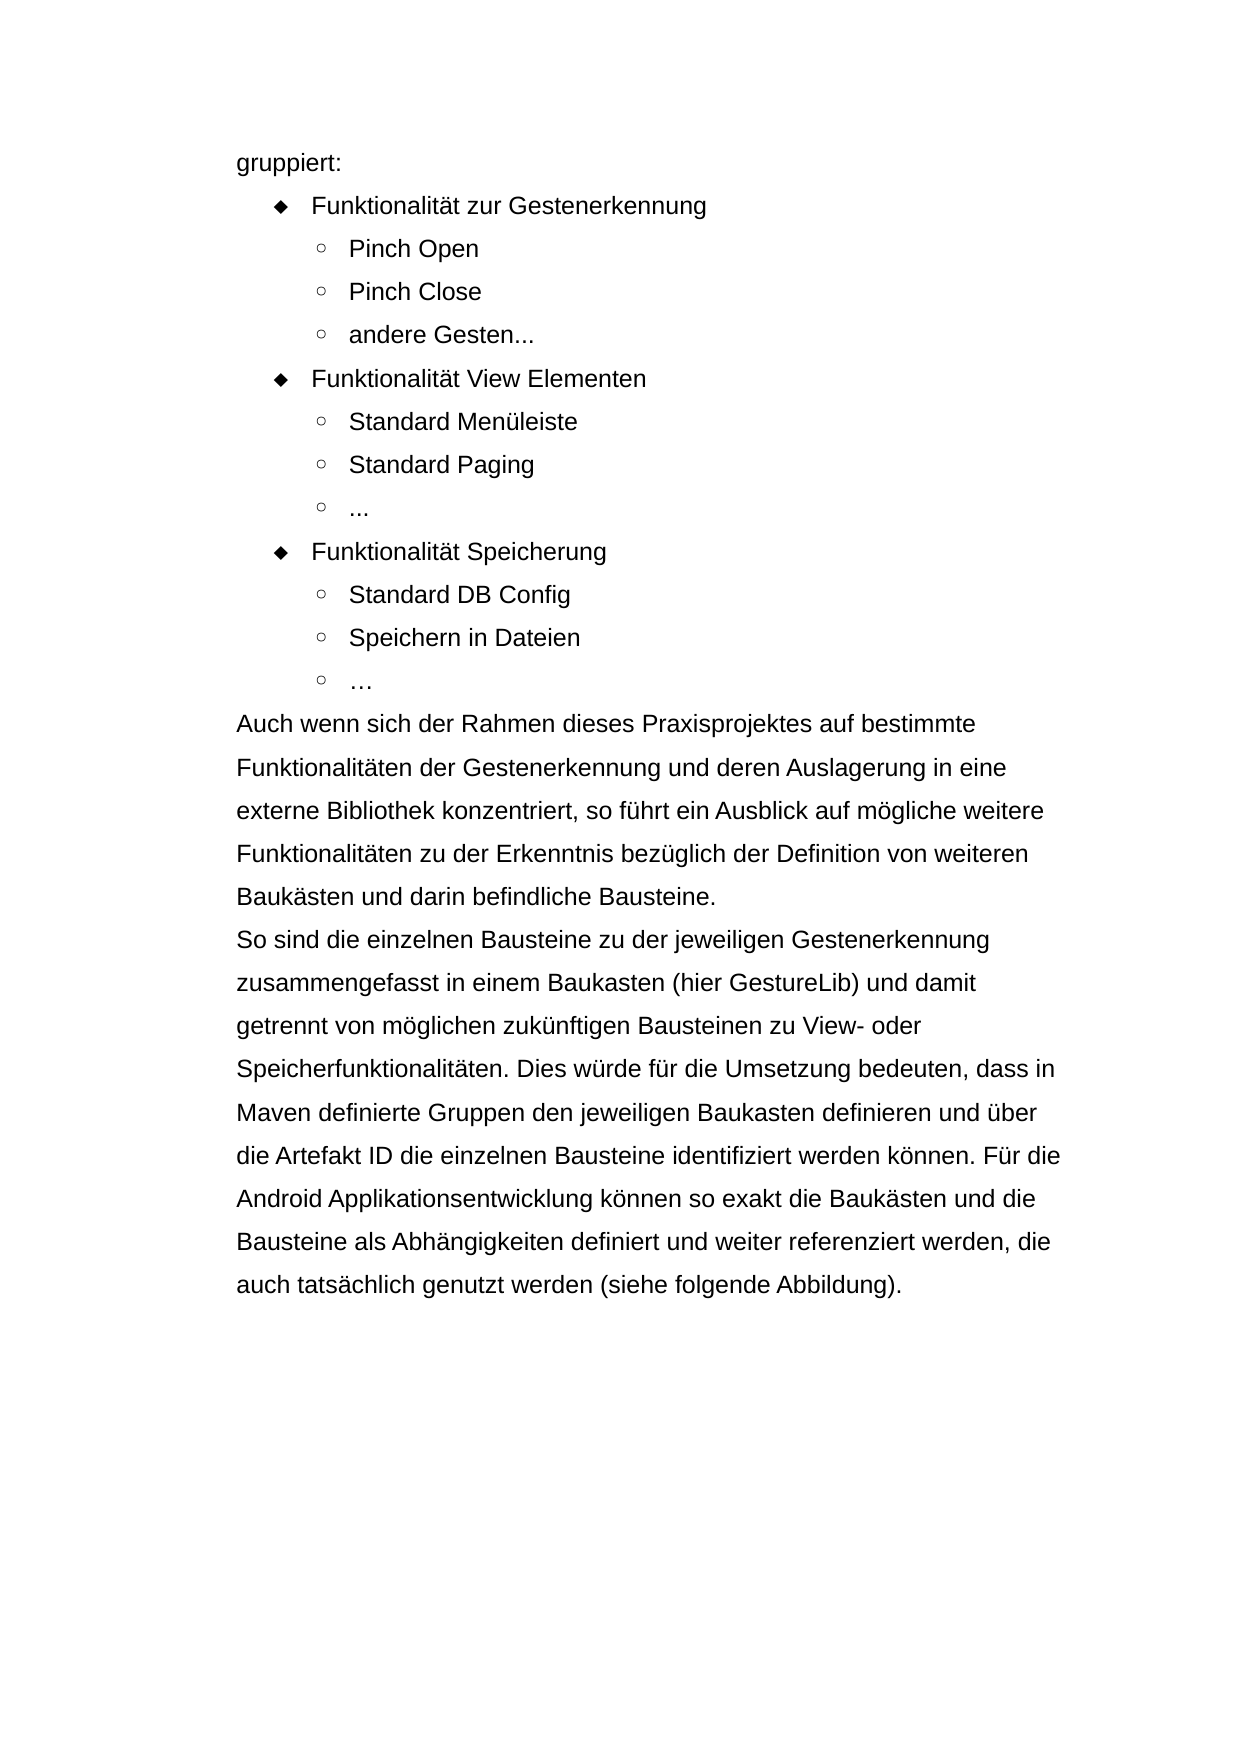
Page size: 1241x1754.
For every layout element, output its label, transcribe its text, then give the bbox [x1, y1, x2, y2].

list Standard Menüleiste [311, 407, 1063, 436]
list Funktionalität zur Gestenerkennung [274, 191, 1063, 219]
list Pinch Close [311, 277, 1063, 306]
list Speichern in Dateien [311, 623, 1063, 652]
text gruppiert: [236, 148, 1063, 176]
list … [311, 666, 1063, 695]
list Standard Paging [311, 450, 1063, 479]
list andere Gesten... [311, 320, 1063, 349]
list Funktionalität Speicherung [274, 537, 1063, 565]
list Standard DB Config [311, 580, 1063, 609]
list Funktionalität View Elementen [274, 364, 1063, 392]
text Auch wenn sich der Rahmen dieses Praxisprojektes auf bestimmte Funktionalitäten der Gestenerkennung und deren Auslagerung in eine externe Bibliothek konzentriert, so führt ein Ausblick auf mögliche weitere Funktionalitäten zu der Erkenntnis bezüglich der Definition von weiteren Baukästen und darin befindliche Bausteine. [236, 709, 1063, 911]
list ... [311, 493, 1063, 522]
list Pinch Open [311, 234, 1063, 263]
text So sind die einzelnen Bausteine zu der jeweiligen Gestenerkennung zusammengefasst in einem Baukasten (hier GestureLib) und damit getrennt von möglichen zukünftigen Bausteinen zu View- oder Speicherfunktionalitäten. Dies würde für die Umsetzung bedeuten, dass in Maven definierte Gruppen den jeweiligen Baukasten definieren und über die Artefakt ID die einzelnen Bausteine identifiziert werden können. Für die Android Applikationsentwicklung können so exakt die Baukästen und die Bausteine als Abhängigkeiten definiert und weiter referenziert werden, die auch tatsächlich genutzt werden (siehe folgende Abbildung). [236, 925, 1063, 1299]
